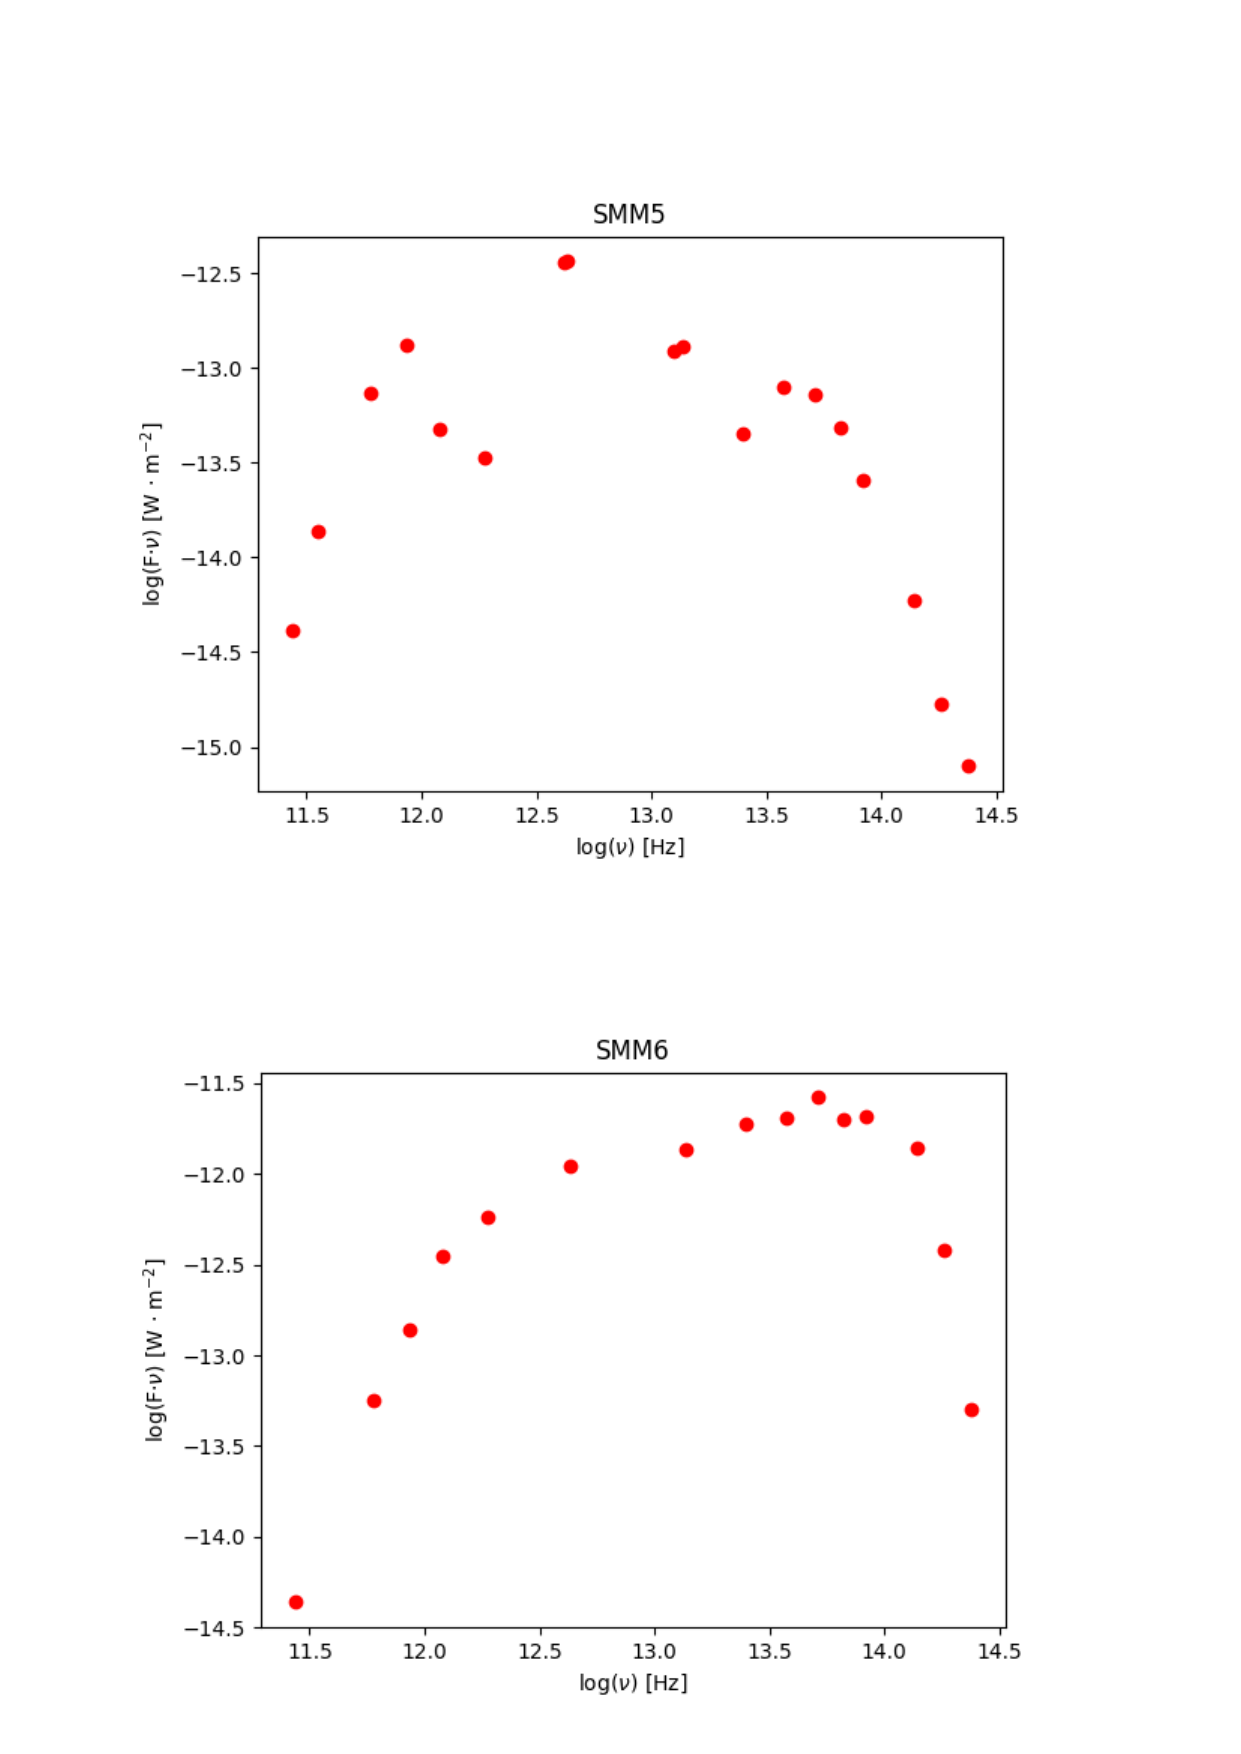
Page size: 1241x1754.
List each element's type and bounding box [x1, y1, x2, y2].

picture [138, 150, 1099, 871]
picture [141, 987, 1102, 1707]
